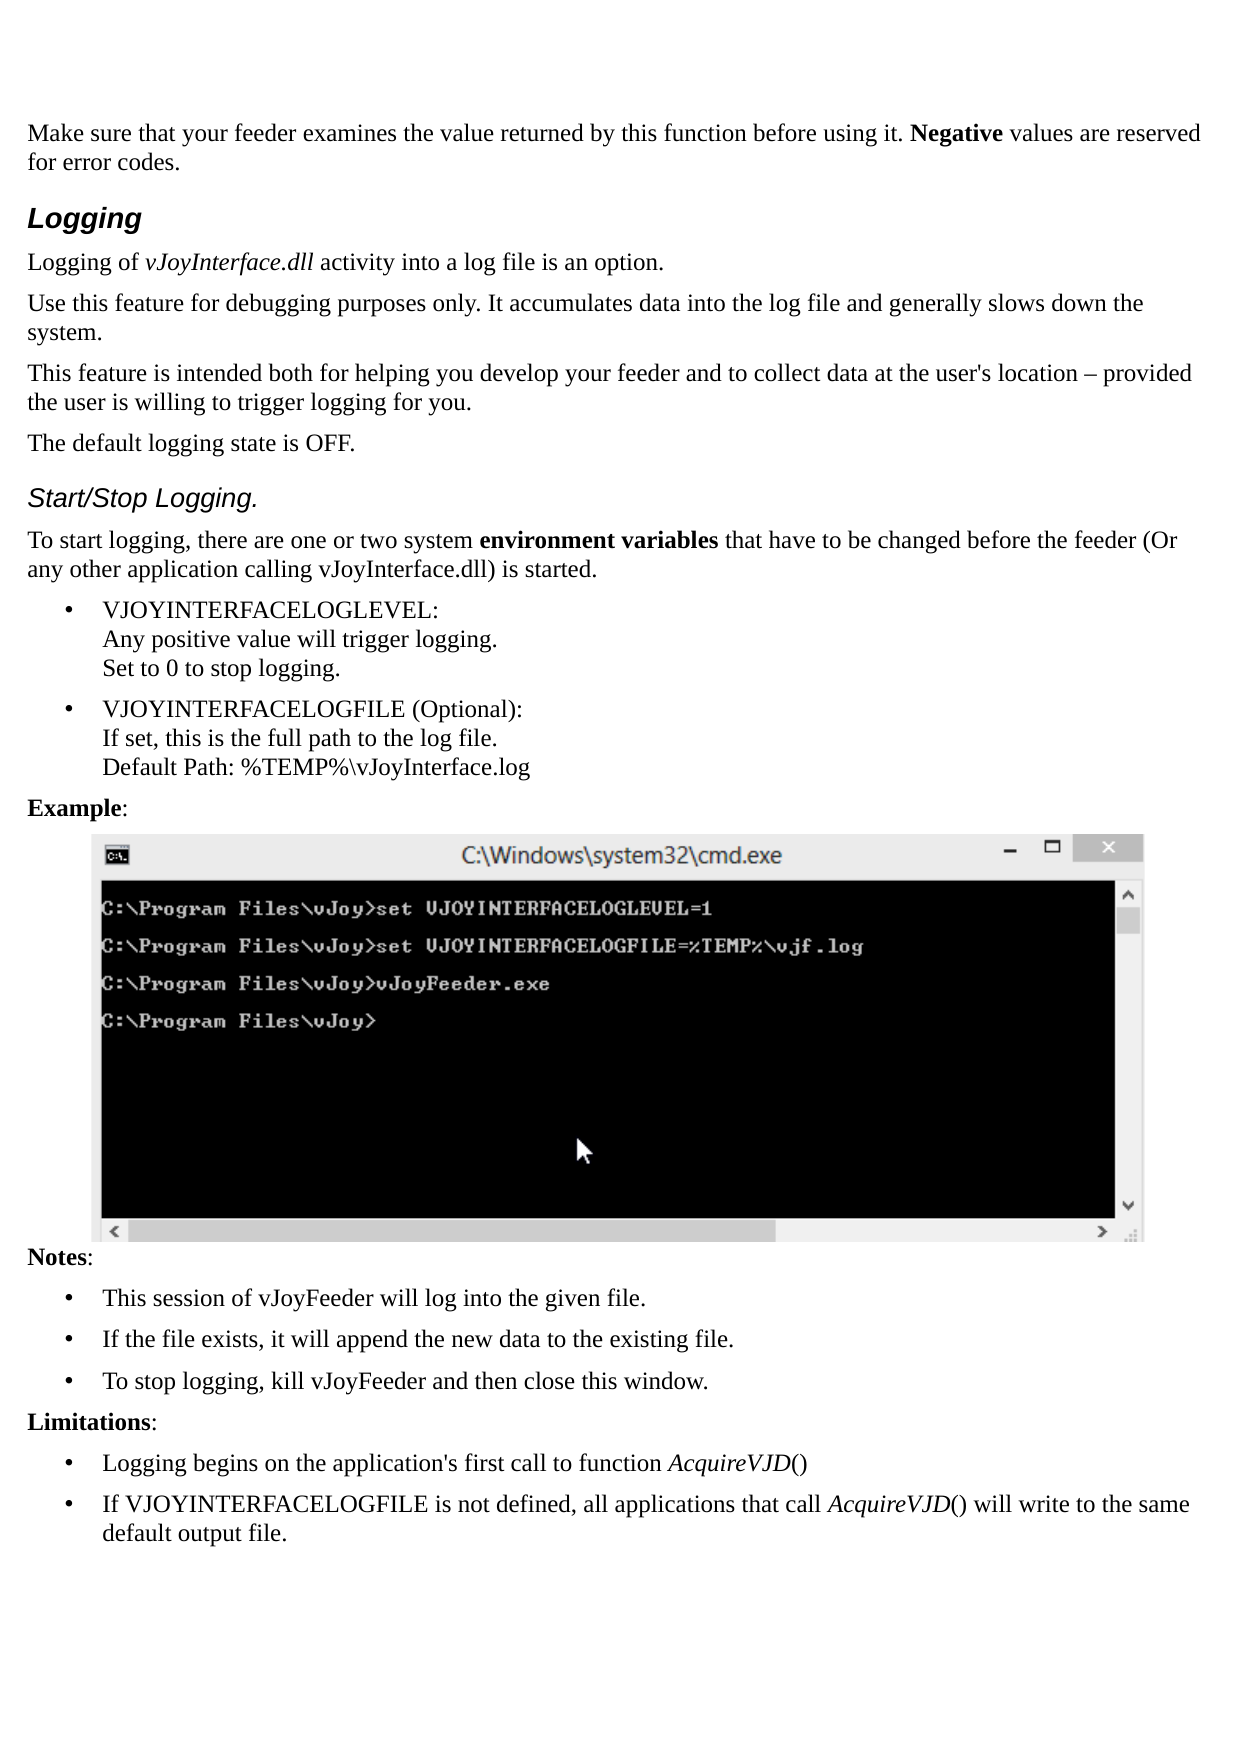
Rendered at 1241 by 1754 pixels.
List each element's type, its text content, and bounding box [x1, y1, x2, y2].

text Make sure that your feeder examines the value returned by this function before using it. Negative values are reserved for error codes. [27, 118, 1209, 176]
text Notes: [27, 834, 1209, 1271]
list If VJOYINTERFACELOGFILE is not defined, all applications that call AcquireVJD() will write to the same default output file. [64, 1489, 1209, 1547]
text Limitations: [27, 1407, 1209, 1436]
list If the file exists, it will append the new data to the existing file. [64, 1324, 1209, 1353]
text Use this feature for debugging purposes only. It accumulates data into the log file and generally slows down the system. [27, 288, 1209, 345]
text Example: [27, 793, 1209, 822]
list To stop logging, kill vJoyFeeder and then close this window. [64, 1366, 1209, 1394]
subtitle Start/Stop Logging. [27, 482, 1209, 513]
list Logging begins on the application's first call to function AcquireVJD() [64, 1448, 1209, 1477]
picture [91, 834, 1145, 1242]
text The default logging state is OFF. [27, 428, 1209, 457]
text This feature is intended both for helping you develop your feeder and to collect data at the user's location – provided the user is willing to trigger logging for you. [27, 358, 1209, 415]
list This session of vJoyFeeder will log into the given file. [64, 1283, 1209, 1312]
text To start logging, there are one or two system environment variables that have to be changed before the feeder (Or any other application calling vJoyInterface.dll) is started. [27, 525, 1209, 583]
subtitle Logging [27, 201, 1209, 234]
text Logging of vJoyInterface.dll activity into a log file is an option. [27, 247, 1209, 275]
list VJOYINTERFACELOGLEVEL: Any positive value will trigger logging. Set to 0 to stop logging. [64, 595, 1209, 682]
list VJOYINTERFACELOGFILE (Optional): If set, this is the full path to the log file. Default Path: %TEMP%\vJoyInterface.log [64, 694, 1209, 780]
